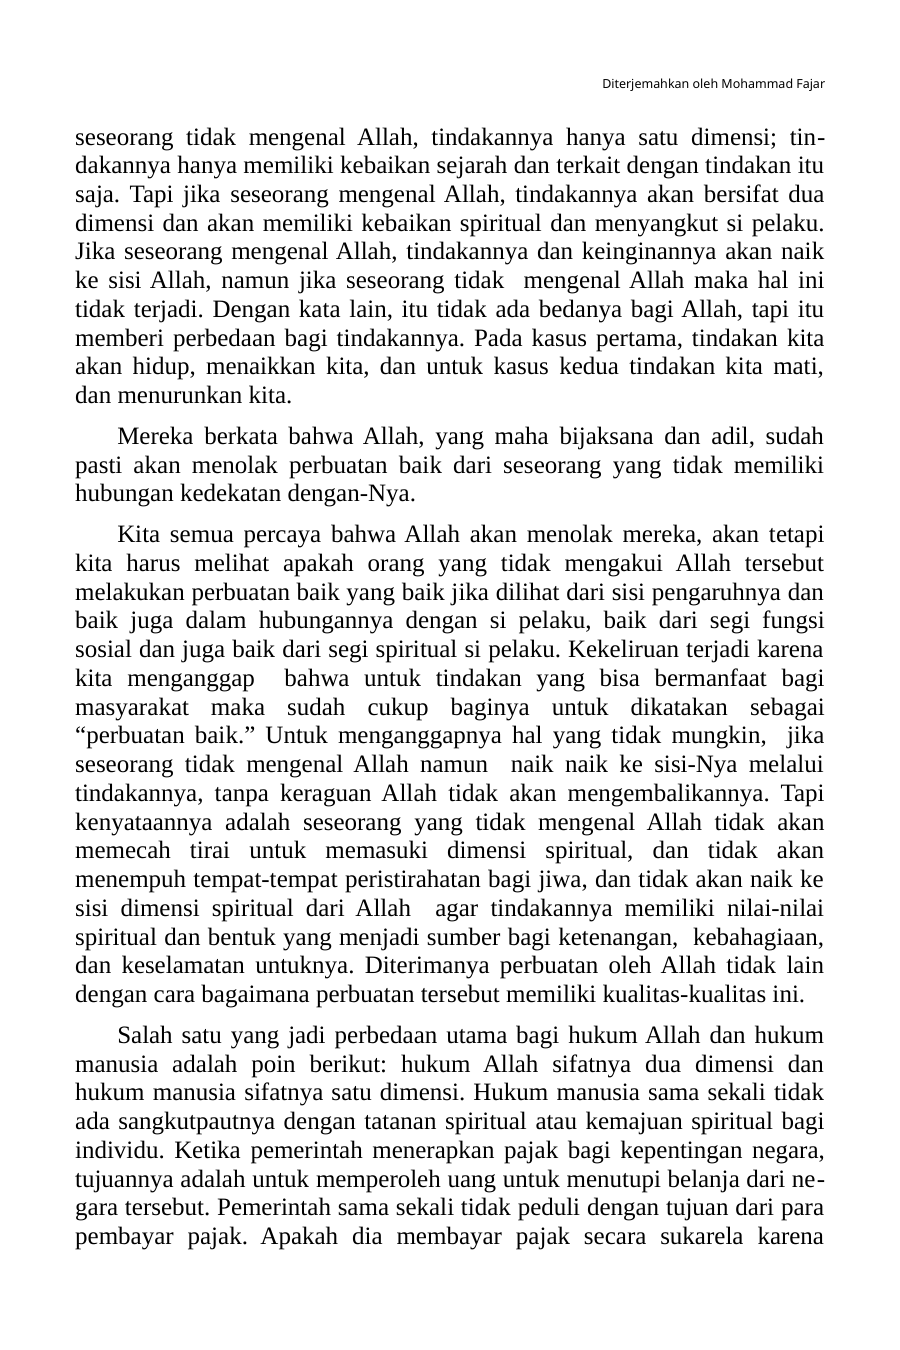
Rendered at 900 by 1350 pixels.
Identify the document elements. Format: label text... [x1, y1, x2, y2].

text Mereka berkata bahwa Allah, yang maha bijaksana dan adil, sudah pasti akan menolak perbuatan baik dari seseorang yang tidak memiliki hubungan kedekatan dengan-Nya. [75, 421, 825, 507]
text seseorang tidak mengenal Allah, tindakannya hanya satu dimensi; tin­dakannya hanya memiliki kebaikan sejarah dan terkait dengan tindakan itu saja. Tapi jika seseorang mengenal Allah, tindakannya akan bersifat dua dimensi dan akan memiliki kebaikan spiritual dan menyangkut si pelaku. Jika seseorang mengenal Allah, tindakannya dan keinginannya akan naik ke sisi Allah, namun jika seseorang tidak mengenal Allah maka hal ini tidak terjadi. Dengan kata lain, itu tidak ada bedanya bagi Allah, tapi itu memberi perbedaan bagi tindakannya. Pada kasus pertama, tindakan kita akan hidup, menaikkan kita, dan untuk kasus kedua tindakan kita mati, dan menurunkan kita. [75, 122, 825, 409]
text Salah satu yang jadi perbedaan utama bagi hukum Allah dan hukum manusia adalah poin berikut: hukum Allah sifatnya dua dimensi dan hukum manusia sifatnya satu dimensi. Hukum manusia sama sekali tidak ada sangkutpautnya dengan tatanan spiritual atau kemajuan spiritual bagi individu. Ketika pemerintah menerapkan pajak bagi kepentingan negara, tujuannya adalah untuk memperoleh uang untuk menutupi belanja dari ne­gara tersebut. Pemerintah sama sekali tidak peduli dengan tujuan dari para pembayar pajak. Apakah dia membayar pajak secara sukarela karena [75, 1020, 825, 1250]
text Kita semua percaya bahwa Allah akan menolak mereka, akan tetapi kita harus melihat apakah orang yang tidak mengakui Allah tersebut melakukan perbuatan baik yang baik jika dilihat dari sisi pengaruhnya dan baik juga dalam hubungannya dengan si pelaku, baik dari segi fungsi sosial dan juga baik dari segi spiritual si pelaku. Kekeliruan terjadi karena kita menganggap bahwa untuk tindakan yang bisa bermanfaat bagi masyarakat maka sudah cukup baginya untuk dikatakan sebagai “perbuatan baik.” Untuk menganggapnya hal yang tidak mungkin, jika seseorang tidak mengenal Allah namun naik naik ke sisi-Nya melalui tindakannya, tanpa keraguan Allah tidak akan mengembalikannya. Tapi kenyataannya adalah seseorang yang tidak mengenal Allah tidak akan memecah tirai untuk memasuki dimensi spiritual, dan tidak akan menempuh tempat-tempat peristirahatan bagi jiwa, dan tidak akan naik ke sisi dimensi spiritual dari Allah agar tindakannya memiliki nilai-nilai spiritual dan bentuk yang menjadi sumber bagi ketenangan, kebahagiaan, dan keselamatan untuknya. Diterimanya perbuatan oleh Allah tidak lain dengan cara bagaimana perbuatan tersebut memiliki kualitas-kualitas ini. [75, 519, 825, 1008]
